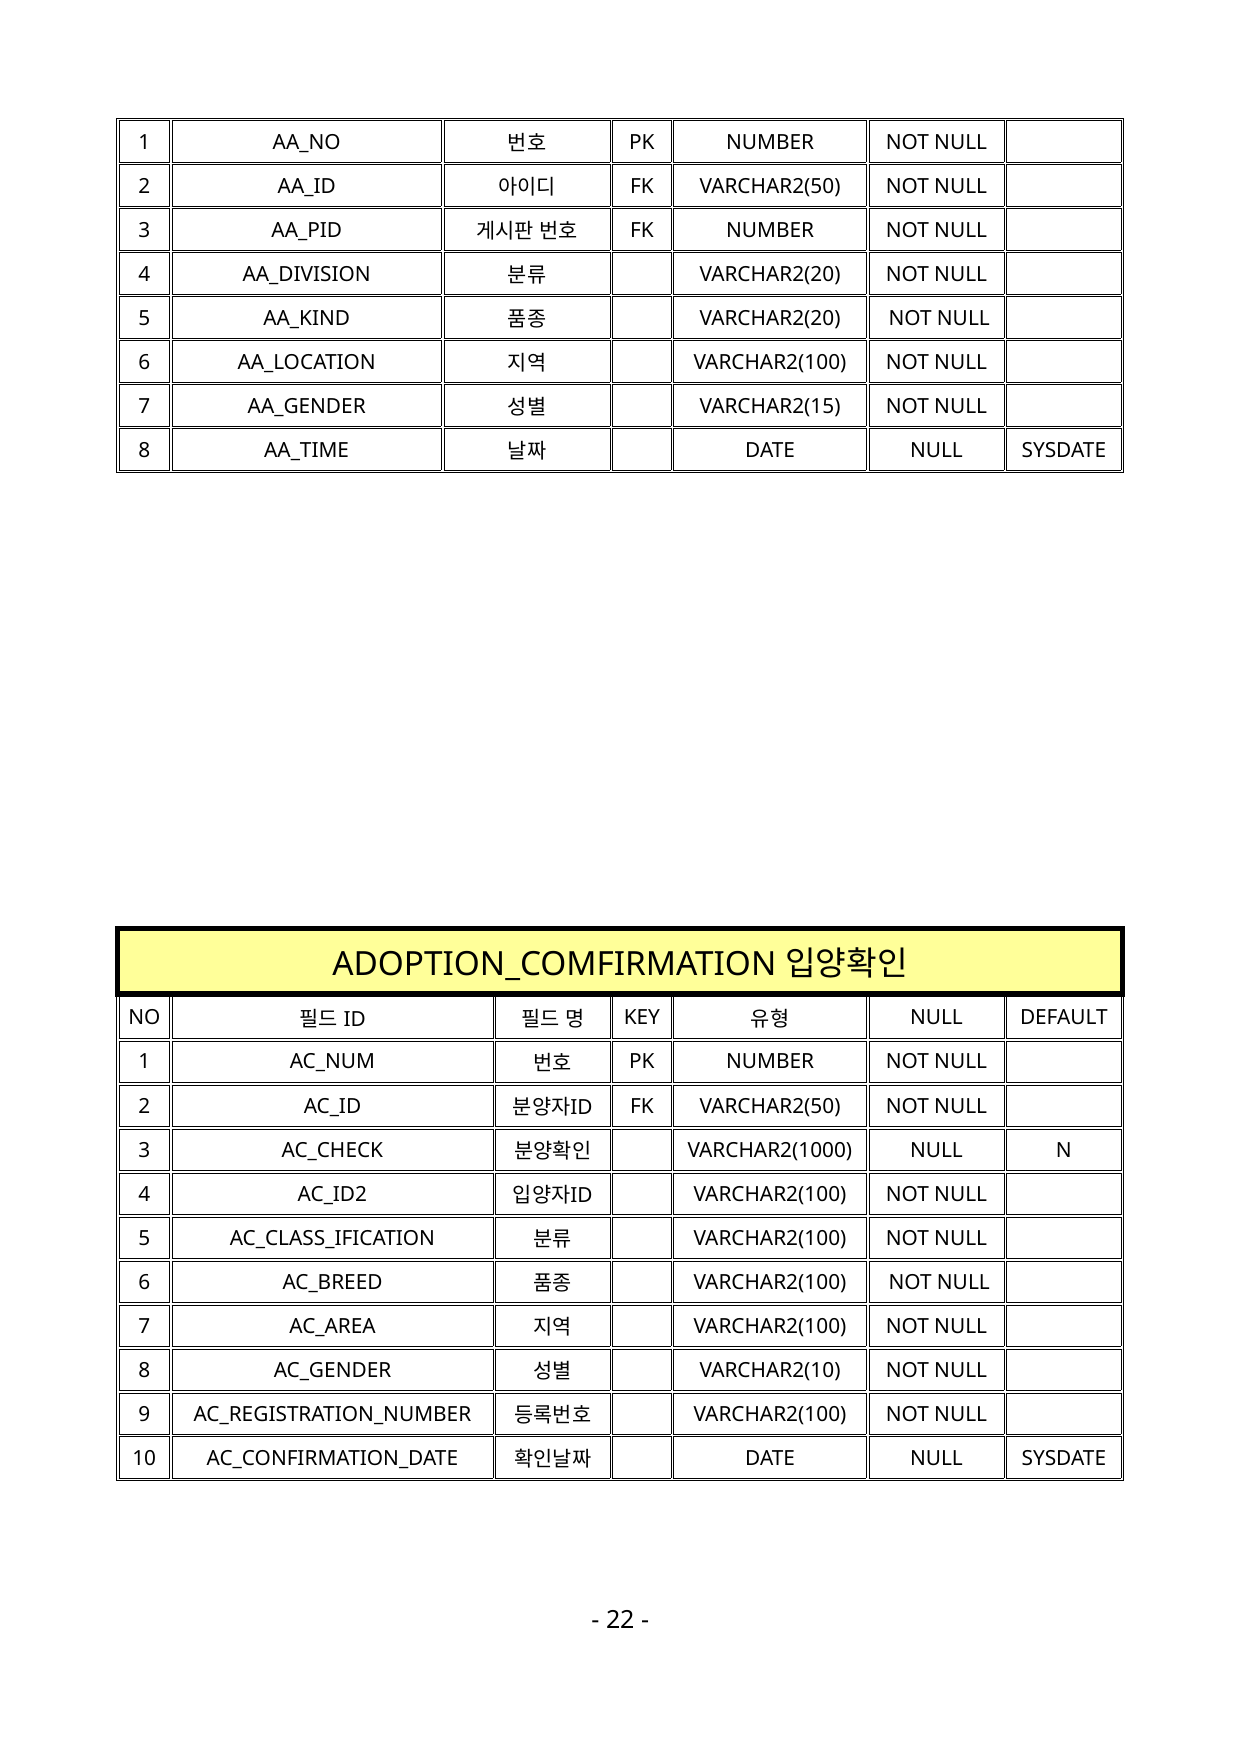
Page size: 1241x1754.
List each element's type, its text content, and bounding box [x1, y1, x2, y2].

table_cell NOT NULL [870, 385, 1004, 426]
table_cell AC_BREED [173, 1262, 493, 1302]
table_cell [613, 253, 671, 294]
table_cell 품종 [496, 1262, 610, 1302]
table_cell 입양자ID [496, 1174, 610, 1214]
table_cell [1007, 121, 1121, 162]
table_cell 1 [120, 121, 169, 162]
table_cell 2 [120, 165, 169, 206]
table_cell NUMBER [674, 121, 866, 162]
table_cell NULL [870, 1130, 1004, 1170]
table_cell 6 [120, 341, 169, 382]
table_cell AA_ID [173, 165, 441, 206]
table_cell AA_KIND [173, 297, 441, 338]
table_cell 품종 [445, 297, 610, 338]
table_cell AC_CLASS_IFICATION [173, 1218, 493, 1258]
table_cell 날짜 [445, 429, 610, 470]
table_cell KEY [613, 997, 671, 1038]
table_cell VARCHAR2(100) [674, 1174, 866, 1214]
table_cell N [1007, 1130, 1121, 1170]
table_cell 분류 [445, 253, 610, 294]
table_cell NULL [870, 429, 1004, 470]
table_cell VARCHAR2(100) [674, 1262, 866, 1302]
table_cell 2 [120, 1086, 169, 1126]
table_cell 10 [120, 1437, 169, 1478]
table_cell NULL [870, 1437, 1004, 1478]
table_cell [1007, 1306, 1121, 1346]
table_cell NOT NULL [870, 1042, 1004, 1082]
table_cell VARCHAR2(100) [674, 341, 866, 382]
table_cell [1007, 297, 1121, 338]
table_cell [1007, 165, 1121, 206]
table_cell DATE [674, 1437, 866, 1478]
table_cell [613, 1437, 671, 1478]
table_cell [613, 1130, 671, 1170]
table_cell 6 [120, 1262, 169, 1302]
table_cell 8 [120, 1350, 169, 1390]
table_cell NOT NULL [870, 253, 1004, 294]
table_cell [613, 1262, 671, 1302]
table_cell 5 [120, 297, 169, 338]
table_cell 지역 [496, 1306, 610, 1346]
table_cell 번호 [496, 1042, 610, 1082]
table_cell 번호 [445, 121, 610, 162]
table_cell 4 [120, 1174, 169, 1214]
table_cell 3 [120, 1130, 169, 1170]
table_cell NOT NULL [870, 1086, 1004, 1126]
table_cell [1007, 209, 1121, 250]
table_cell AC_ID2 [173, 1174, 493, 1214]
table_cell AC_GENDER [173, 1350, 493, 1390]
table_cell [613, 297, 671, 338]
table_cell PK [613, 121, 671, 162]
table_cell FK [613, 165, 671, 206]
table_cell AC_CONFIRMATION_DATE [173, 1437, 493, 1478]
table_cell DATE [674, 429, 866, 470]
table_cell VARCHAR2(15) [674, 385, 866, 426]
table_cell 필드 명 [496, 997, 610, 1038]
table_cell 1 [120, 1042, 169, 1082]
table_cell DEFAULT [1007, 997, 1121, 1038]
table_cell [1007, 1042, 1121, 1082]
table_cell 4 [120, 253, 169, 294]
table_cell 5 [120, 1218, 169, 1258]
table_cell NOT NULL [870, 341, 1004, 382]
table_cell VARCHAR2(50) [674, 1086, 866, 1126]
table_cell AC_CHECK [173, 1130, 493, 1170]
table_cell [613, 1350, 671, 1390]
table_cell AA_LOCATION [173, 341, 441, 382]
table_cell 분류 [496, 1218, 610, 1258]
table_cell NOT NULL [870, 1218, 1004, 1258]
table_cell PK [613, 1042, 671, 1082]
table_cell [613, 1394, 671, 1434]
table_cell [1007, 1086, 1121, 1126]
table_cell [1007, 341, 1121, 382]
table_cell 성별 [496, 1350, 610, 1390]
table_cell [1007, 253, 1121, 294]
table_cell NOT NULL [870, 1174, 1004, 1214]
table_cell NUMBER [674, 1042, 866, 1082]
table_cell VARCHAR2(100) [674, 1306, 866, 1346]
table_cell NOT NULL [870, 165, 1004, 206]
table_cell AC_ID [173, 1086, 493, 1126]
table_cell [613, 1218, 671, 1258]
table_cell NULL [870, 997, 1004, 1038]
table_cell SYSDATE [1007, 1437, 1121, 1478]
table_cell VARCHAR2(10) [674, 1350, 866, 1390]
table_cell VARCHAR2(1000) [674, 1130, 866, 1170]
table_cell FK [613, 1086, 671, 1126]
table_cell 9 [120, 1394, 169, 1434]
table_cell 유형 [674, 997, 866, 1038]
table_cell 3 [120, 209, 169, 250]
table_cell NOT NULL [870, 1262, 1004, 1302]
table_cell [613, 385, 671, 426]
table_cell AA_TIME [173, 429, 441, 470]
table_cell 분양확인 [496, 1130, 610, 1170]
table_cell VARCHAR2(20) [674, 297, 866, 338]
table_cell VARCHAR2(50) [674, 165, 866, 206]
table_cell VARCHAR2(20) [674, 253, 866, 294]
table_cell [1007, 1174, 1121, 1214]
table_cell 7 [120, 385, 169, 426]
table_cell SYSDATE [1007, 429, 1121, 470]
table_cell 분양자ID [496, 1086, 610, 1126]
table_cell 게시판 번호 [445, 209, 610, 250]
table_cell NOT NULL [870, 1306, 1004, 1346]
table_cell AA_NO [173, 121, 441, 162]
table_cell NUMBER [674, 209, 866, 250]
table_cell VARCHAR2(100) [674, 1394, 866, 1434]
table_cell 필드 ID [173, 997, 493, 1038]
table_cell [613, 1174, 671, 1214]
table_cell AA_DIVISION [173, 253, 441, 294]
table_cell FK [613, 209, 671, 250]
table_cell AA_PID [173, 209, 441, 250]
table_cell [613, 1306, 671, 1346]
table_cell [613, 341, 671, 382]
table_cell 지역 [445, 341, 610, 382]
table_cell 등록번호 [496, 1394, 610, 1434]
table_cell [1007, 385, 1121, 426]
table_cell NOT NULL [870, 209, 1004, 250]
table_cell 확인날짜 [496, 1437, 610, 1478]
table_cell [613, 429, 671, 470]
table_cell 아이디 [445, 165, 610, 206]
table_cell AC_NUM [173, 1042, 493, 1082]
table_cell VARCHAR2(100) [674, 1218, 866, 1258]
table_cell NOT NULL [870, 297, 1004, 338]
table_cell [1007, 1350, 1121, 1390]
table_cell 7 [120, 1306, 169, 1346]
table_cell AC_REGISTRATION_NUMBER [173, 1394, 493, 1434]
table_cell NOT NULL [870, 1394, 1004, 1434]
table_cell AA_GENDER [173, 385, 441, 426]
table_cell AC_AREA [173, 1306, 493, 1346]
table_cell 성별 [445, 385, 610, 426]
table_cell [1007, 1218, 1121, 1258]
table_cell 8 [120, 429, 169, 470]
table_cell NO [120, 997, 169, 1038]
table_cell NOT NULL [870, 1350, 1004, 1390]
table_cell [1007, 1262, 1121, 1302]
table_cell [1007, 1394, 1121, 1434]
table_header ADOPTION_COMFIRMATION 입양확인 [120, 931, 1120, 991]
table_cell NOT NULL [870, 121, 1004, 162]
